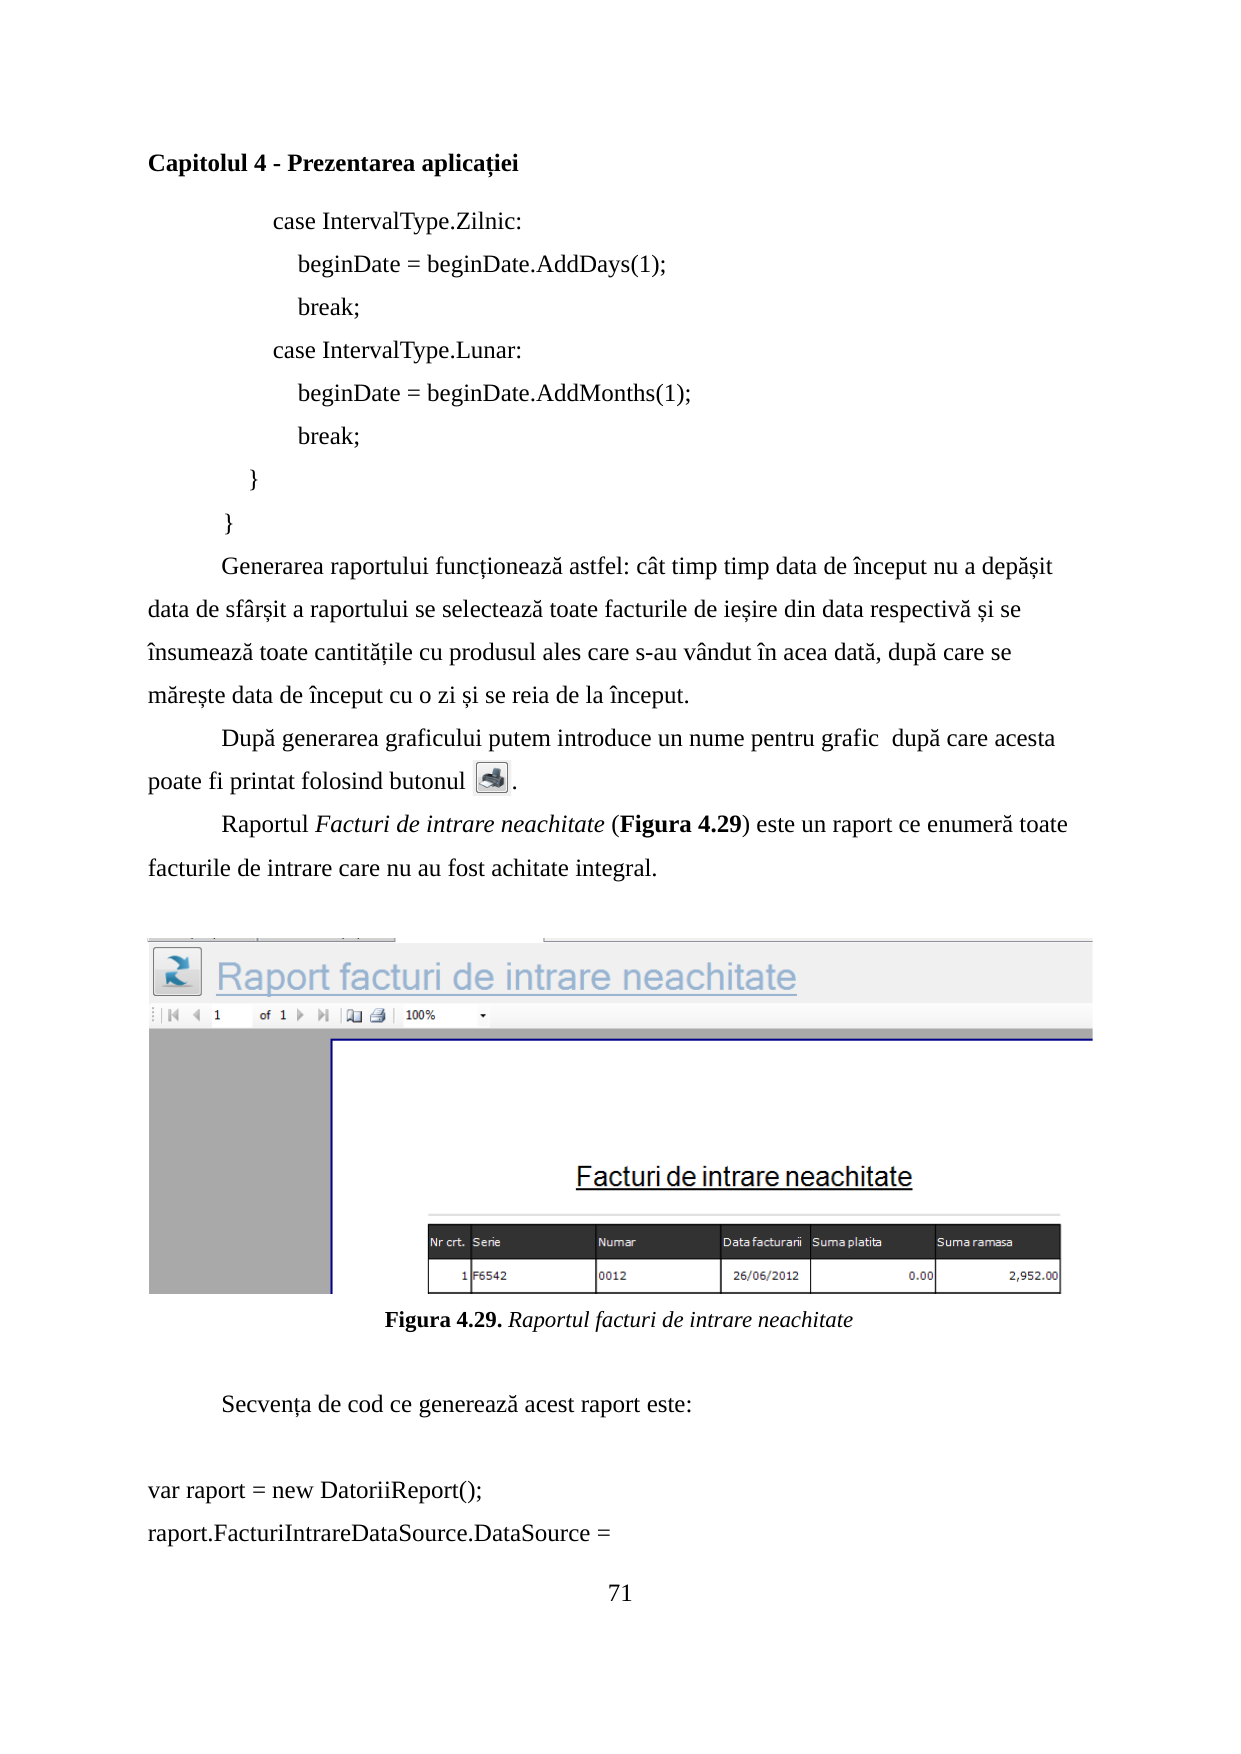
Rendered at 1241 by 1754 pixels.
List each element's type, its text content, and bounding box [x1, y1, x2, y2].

text După generarea graficului putem introduce un nume pentru grafic după care acesta poate fi printat folosind butonul . [148, 723, 1093, 795]
text Figura 4.29. Raportul facturi de intrare neachitate [148, 1294, 1093, 1333]
picture [472, 760, 512, 796]
text beginDate = beginDate.AddDays(1); [148, 249, 1093, 278]
picture [147, 938, 1093, 1294]
text beginDate = beginDate.AddMonths(1); [148, 378, 1093, 407]
text var raport = new DatoriiReport(); [148, 1475, 1093, 1504]
text Secvența de cod ce generează acest raport este: [148, 1389, 1093, 1418]
text Generarea raportului funcționează astfel: cât timp timp data de început nu a depășit data de sfârșit a raportului se selectează toate facturile de ieșire din data respectivă și se însumează toate cantitățile cu produsul ales care s-au vândut în acea dată, după care se mărește data de început cu o zi și se reia de la început. [148, 551, 1093, 709]
text } [148, 508, 1093, 536]
text break; [148, 421, 1093, 450]
text } [148, 464, 1093, 493]
text Raportul Facturi de intrare neachitate (Figura 4.29) este un raport ce enumeră toate facturile de intrare care nu au fost achitate integral. [148, 809, 1093, 881]
text raport.FacturiIntrareDataSource.DataSource = [148, 1518, 1093, 1547]
text case IntervalType.Zilnic: [148, 206, 1093, 234]
text case IntervalType.Lunar: [148, 335, 1093, 364]
text break; [148, 292, 1093, 321]
